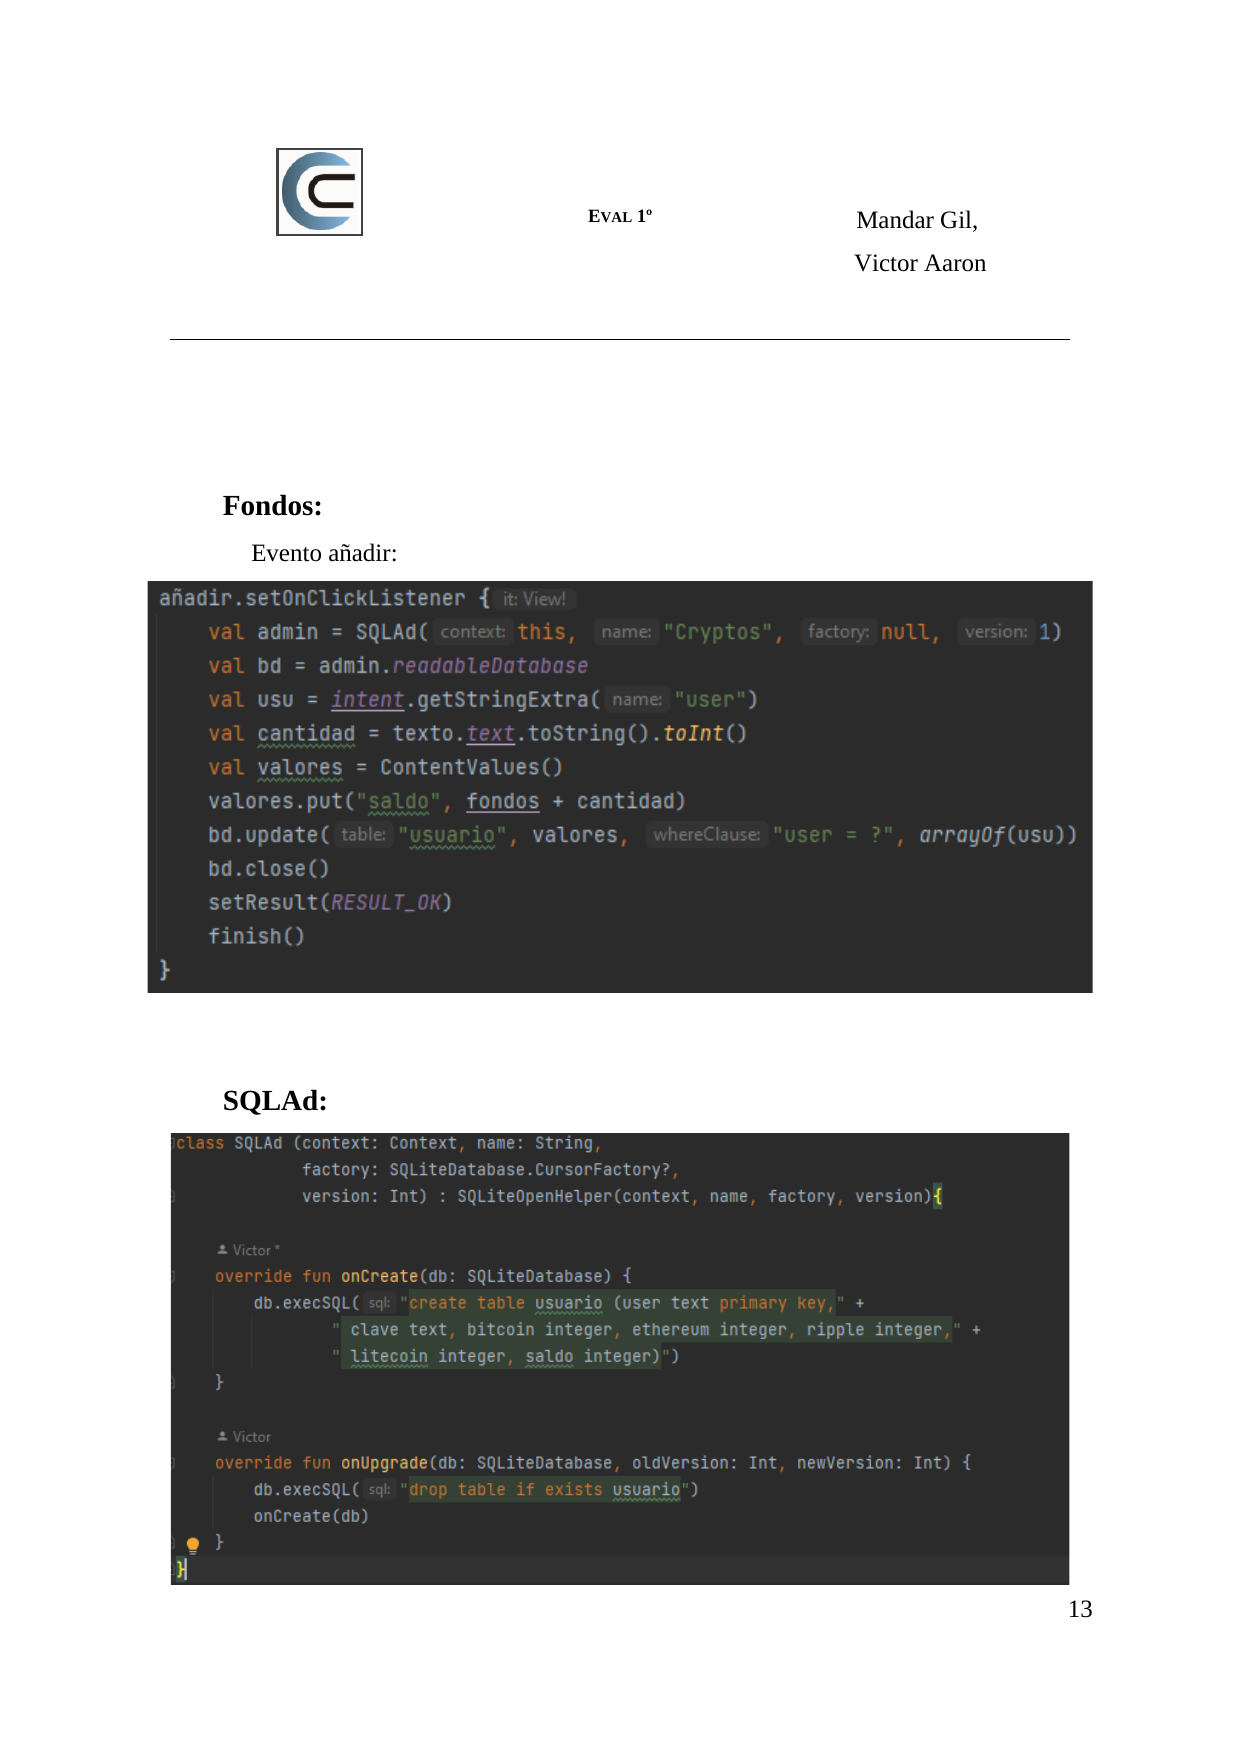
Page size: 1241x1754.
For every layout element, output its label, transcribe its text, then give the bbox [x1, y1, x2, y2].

subtitle Fondos: [148, 488, 1092, 521]
picture [279, 150, 361, 234]
subtitle SQLAd: [148, 1083, 1092, 1117]
text Evento añadir: [148, 538, 1092, 567]
picture [147, 581, 1093, 993]
picture [170, 1133, 1070, 1585]
